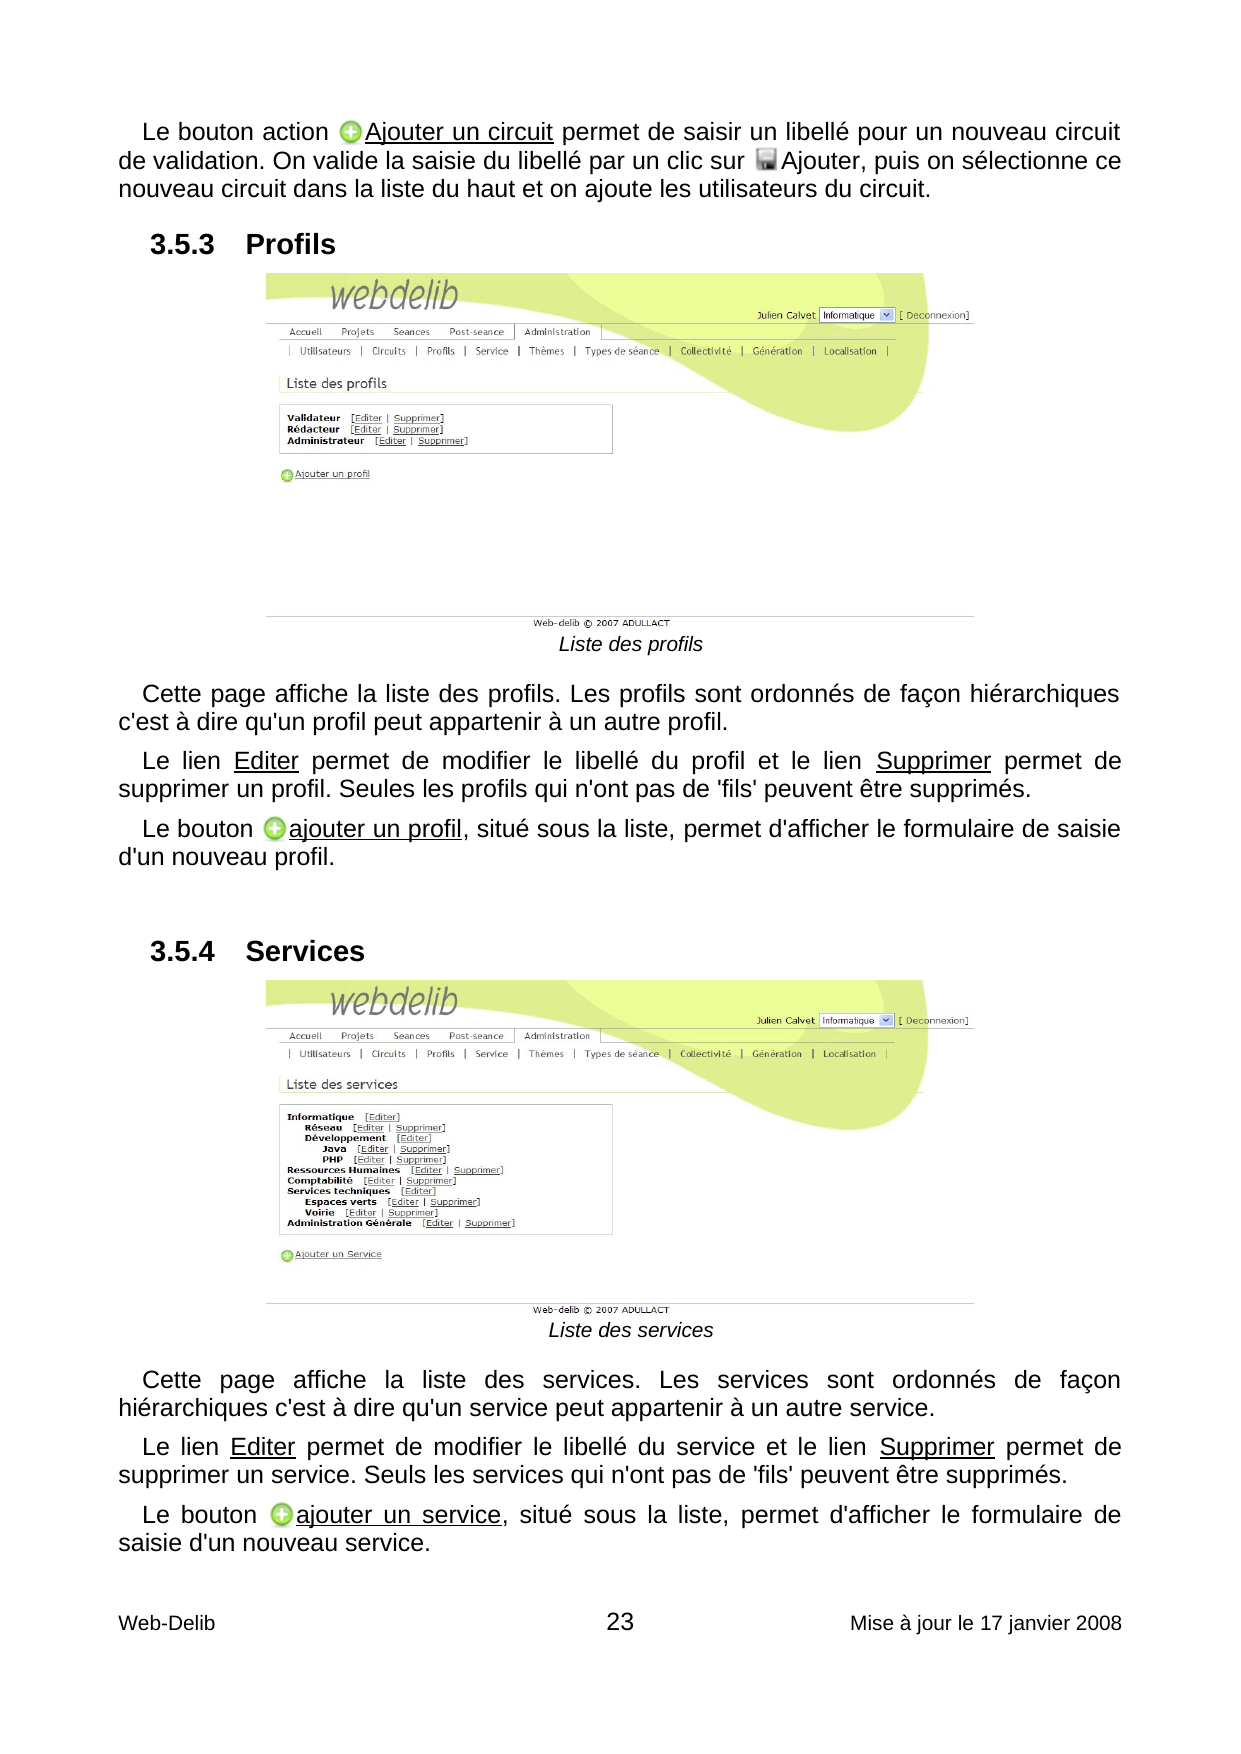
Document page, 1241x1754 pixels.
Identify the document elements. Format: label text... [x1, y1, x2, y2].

picture [337, 118, 365, 146]
subtitle Profils [118, 228, 1122, 261]
picture [265, 980, 975, 1319]
text Liste des profils [118, 285, 1122, 656]
subtitle Services [118, 935, 1122, 968]
text Le bouton ajouter un profil, situé sous la liste, permet d'afficher le formulaire de saisie d'un nouveau profil. [118, 815, 1122, 871]
picture [261, 815, 289, 843]
text Le lien Editer permet de modifier le libellé du service et le lien Supprimer permet de supprimer un service. Seuls les services qui n'ont pas de 'fils' peuvent être supprimés. [118, 1433, 1122, 1489]
picture [265, 273, 975, 633]
text Liste des services [118, 992, 1122, 1342]
picture [268, 1501, 296, 1529]
text Le bouton ajouter un service, situé sous la liste, permet d'afficher le formulaire de saisie d'un nouveau service. [118, 1501, 1122, 1557]
text Le bouton action Ajouter un circuit permet de saisir un libellé pour un nouveau circuit de validation. On valide la saisie du libellé par un clic sur Ajouter, puis on sélectionne ce nouveau circuit dans la liste du haut et on ajoute les utilisateurs du circuit. [118, 118, 1122, 203]
text Cette page affiche la liste des services. Les services sont ordonnés de façon hiérarchiques c'est à dire qu'un service peut appartenir à un autre service. [118, 1366, 1122, 1421]
text Cette page affiche la liste des profils. Les profils sont ordonnés de façon hiérarchiques c'est à dire qu'un profil peut appartenir à un autre profil. [118, 679, 1122, 735]
picture [753, 146, 781, 174]
text Le lien Editer permet de modifier le libellé du profil et le lien Supprimer permet de supprimer un profil. Seules les profils qui n'ont pas de 'fils' peuvent être supprimés. [118, 747, 1122, 803]
